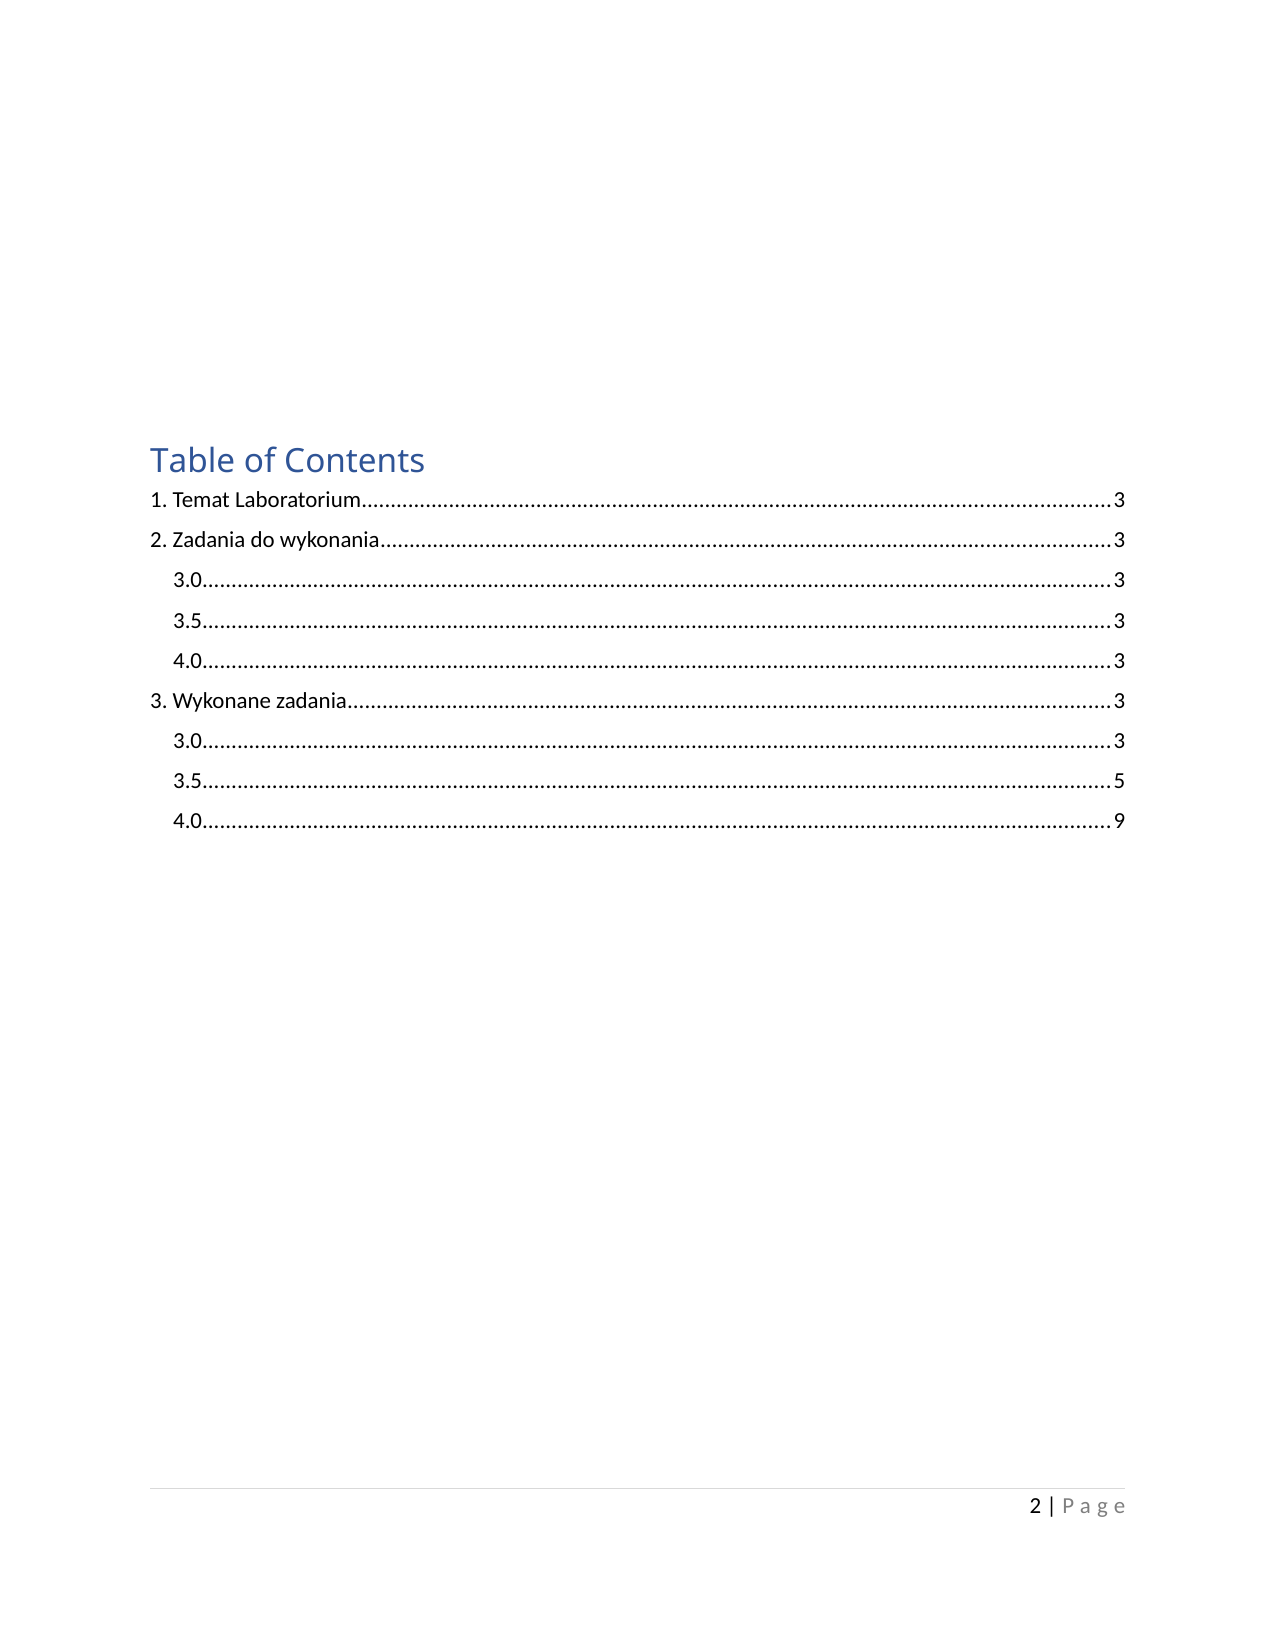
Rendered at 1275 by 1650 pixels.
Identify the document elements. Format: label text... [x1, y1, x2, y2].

text 4.0 9 [173, 806, 1125, 834]
text 4.0 3 [173, 646, 1125, 674]
subtitle Table of Contents [150, 436, 1125, 482]
text 1. Temat Laboratorium 3 [150, 485, 1125, 513]
text 3.0 3 [173, 726, 1125, 754]
text 3.5 5 [173, 766, 1125, 794]
text 3.0 3 [173, 566, 1125, 594]
text 3. Wykonane zadania 3 [150, 686, 1125, 714]
text 2. Zadania do wykonania 3 [150, 526, 1125, 553]
text 3.5 3 [173, 606, 1125, 634]
